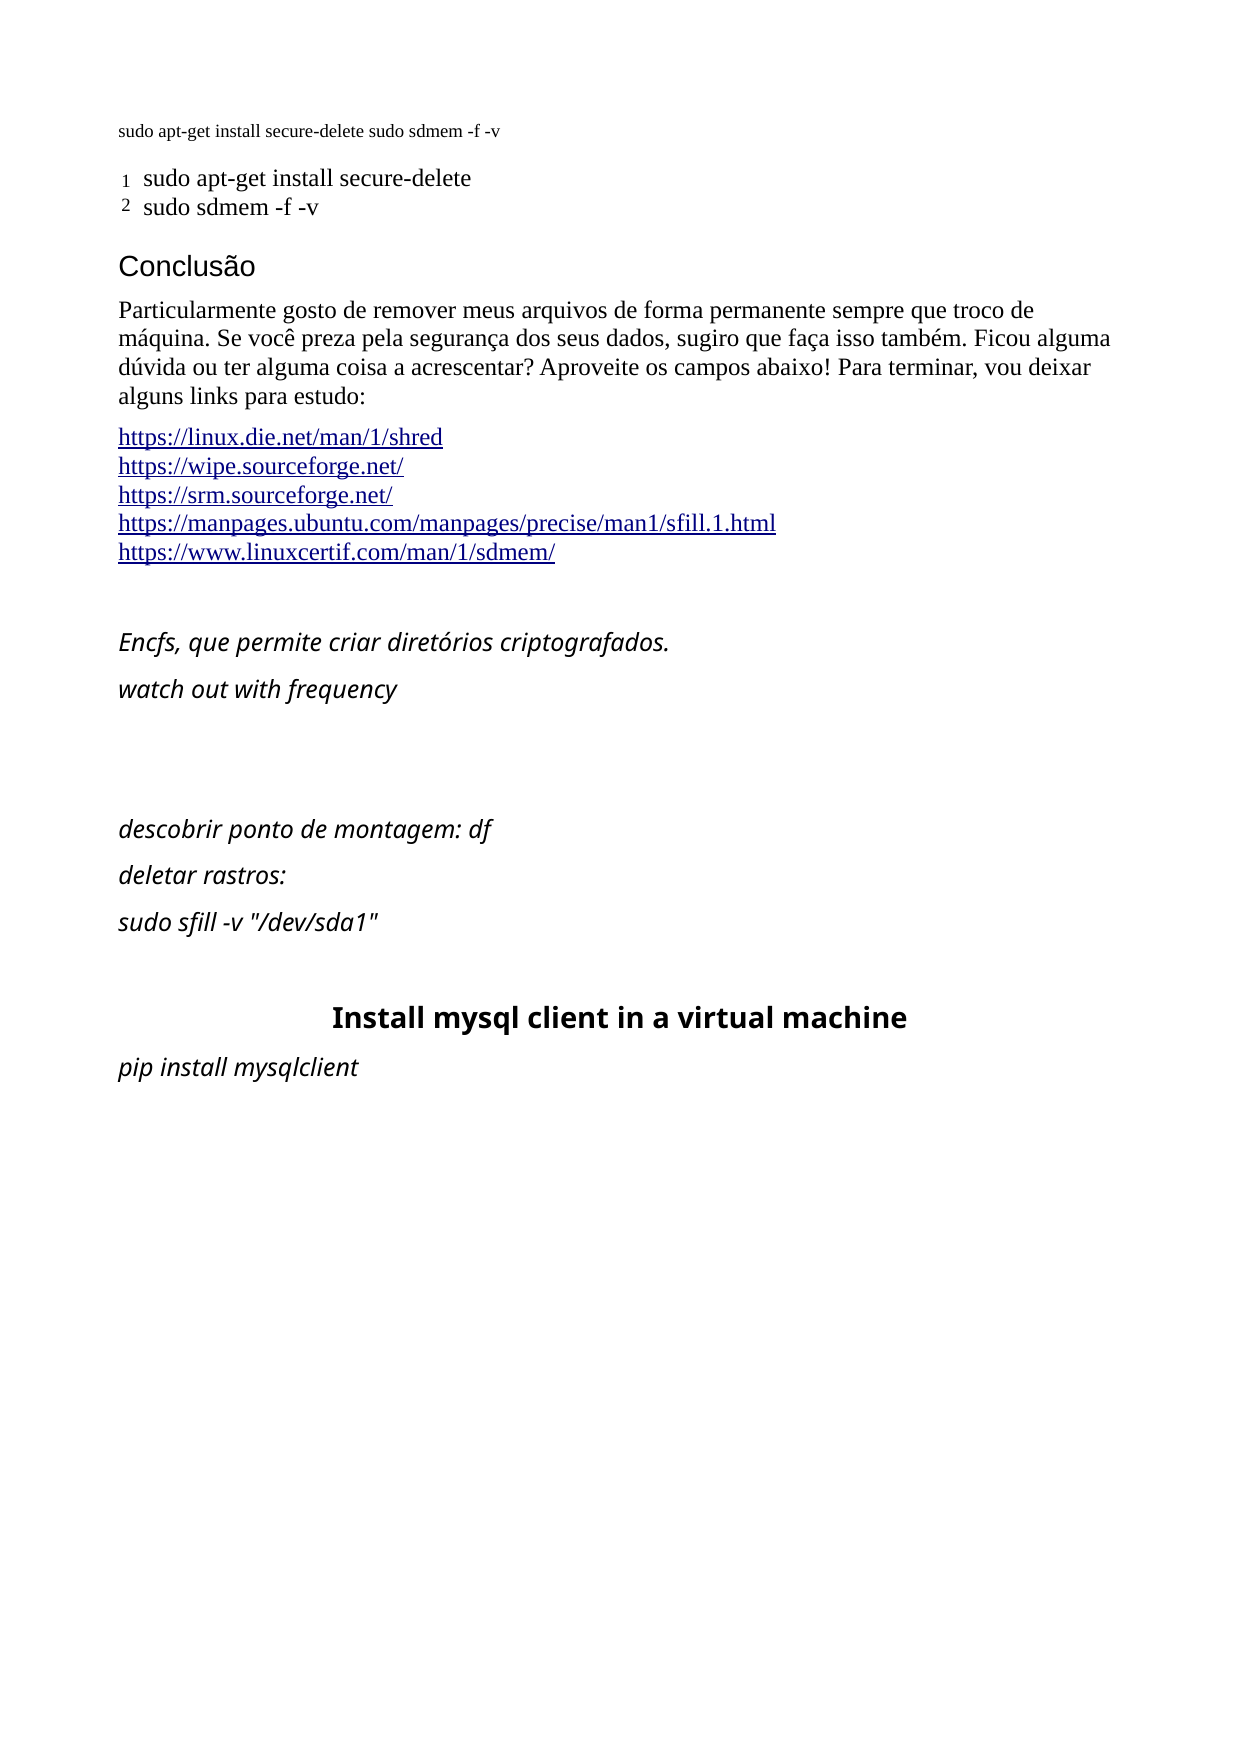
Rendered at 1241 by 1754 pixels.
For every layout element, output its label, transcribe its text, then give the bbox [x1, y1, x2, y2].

subtitle Conclusão [118, 249, 1122, 282]
text Install mysql client in a virtual machine [118, 997, 1122, 1037]
text Encfs, que permite criar diretórios criptografados. [118, 625, 1122, 659]
text watch out with frequency [118, 672, 1122, 706]
text sudo apt-get install secure-delete sudo sdmem -f -v [118, 118, 1122, 142]
table_header sudo apt-get install secure-delete sudo sdmem -f -v [140, 160, 482, 224]
table_header 1 2 [118, 160, 140, 224]
text https://linux.die.net/man/1/shred https://wipe.sourceforge.net/ https://srm.sourceforge.net/ https://manpages.ubuntu.com/manpages/precise/man1/sfill.1.html https://www.linuxcertif.com/man/1/sdmem/ [118, 422, 1122, 566]
text descobrir ponto de montagem: df [118, 811, 1122, 845]
text Particularmente gosto de remover meus arquivos de forma permanente sempre que troco de máquina. Se você preza pela segurança dos seus dados, sugiro que faça isso também. Ficou alguma dúvida ou ter alguma coisa a acrescentar? Aproveite os campos abaixo! Para terminar, vou deixar alguns links para estudo: [118, 295, 1122, 410]
text pip install mysqlclient [118, 1050, 1122, 1084]
text sudo sfill -v "/dev/sda1" [118, 904, 1122, 938]
text deletar rastros: [118, 858, 1122, 892]
